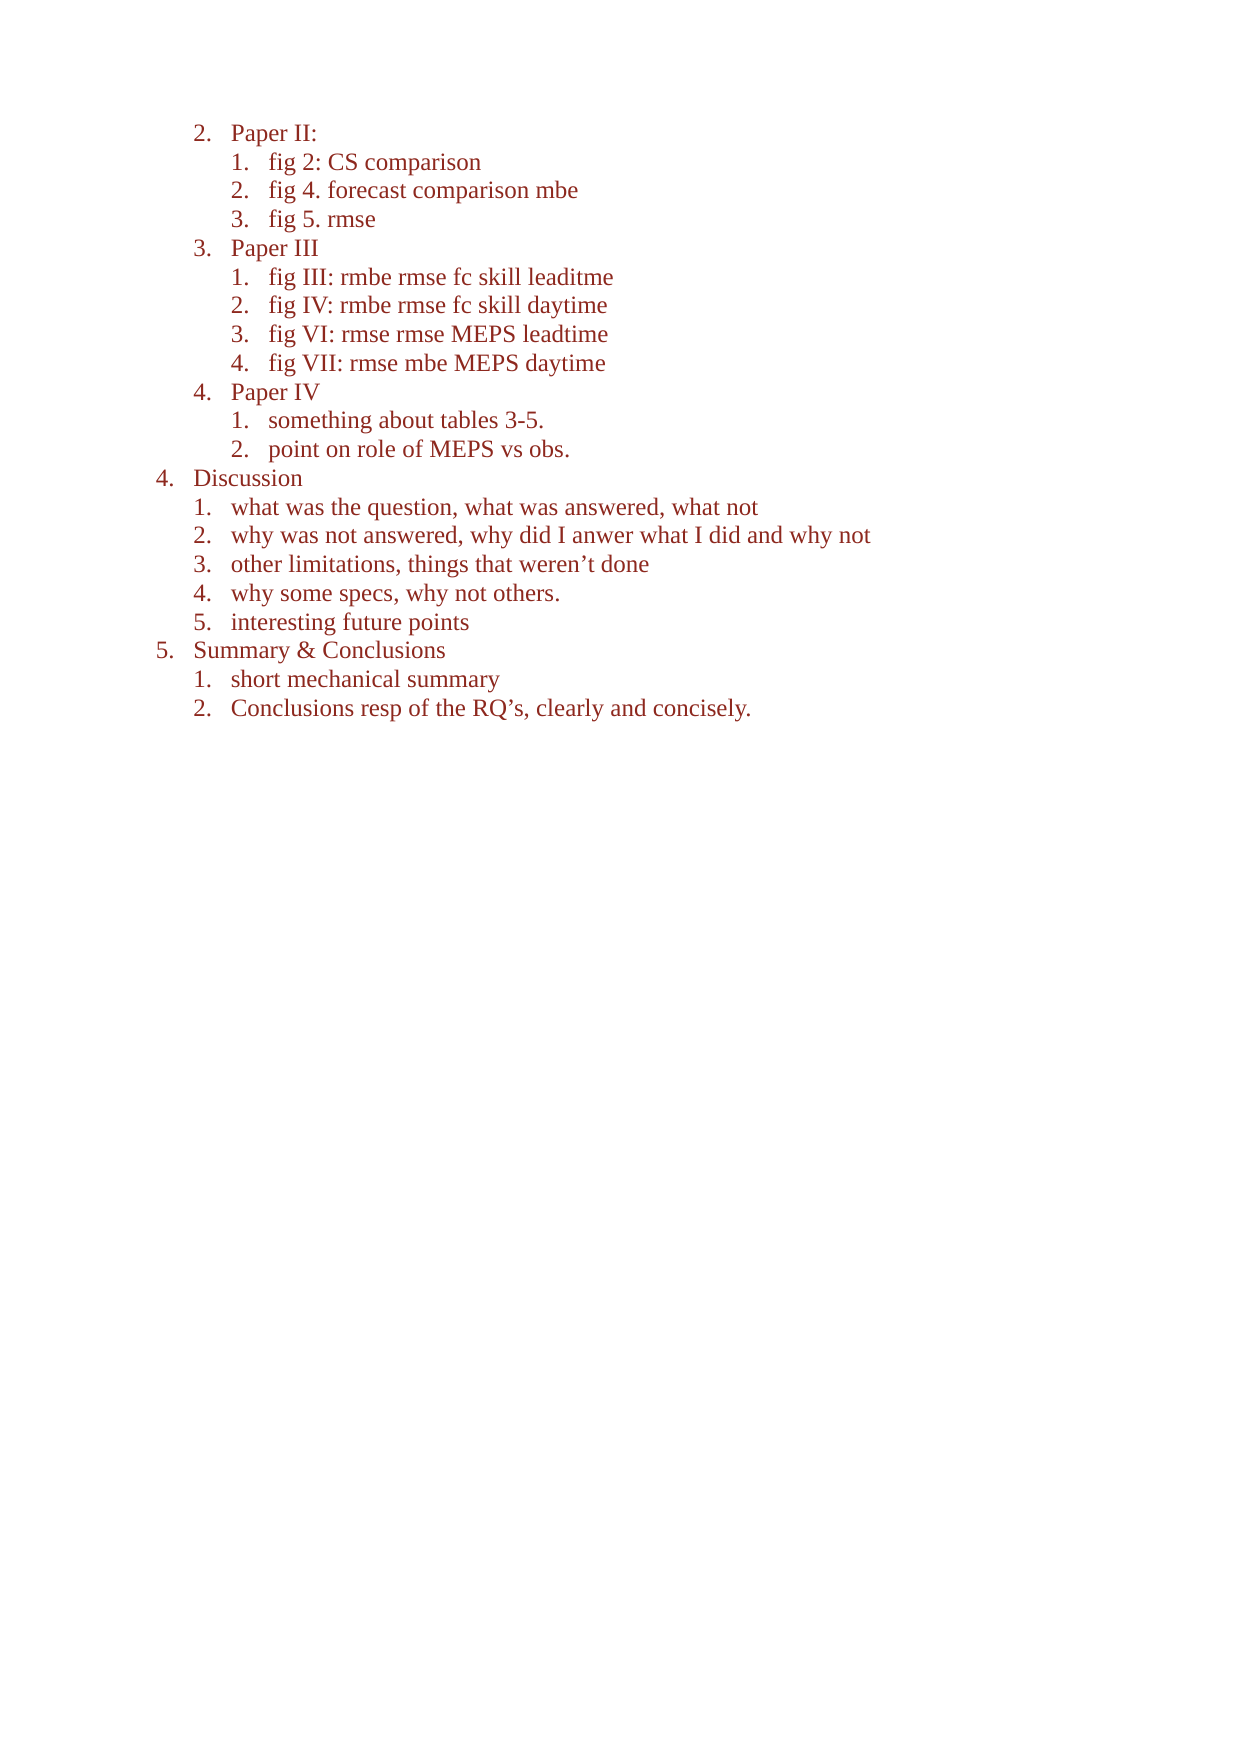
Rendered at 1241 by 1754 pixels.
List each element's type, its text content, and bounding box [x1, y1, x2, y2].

list fig III: rmbe rmse fc skill leaditme [231, 262, 1122, 291]
list fig 4. forecast comparison mbe [231, 176, 1122, 204]
list fig VII: rmse mbe MEPS daytime [231, 348, 1122, 377]
list what was the question, what was answered, what not [193, 492, 1122, 521]
list fig VI: rmse rmse MEPS leadtime [231, 319, 1122, 348]
list short mechanical summary [193, 664, 1122, 693]
list why some specs, why not others. [193, 578, 1122, 607]
list Paper III [193, 233, 1122, 262]
list why was not answered, why did I anwer what I did and why not [193, 521, 1122, 549]
list fig 2: CS comparison [231, 147, 1122, 176]
list Summary & Conclusions [156, 636, 1122, 664]
list Discussion [156, 463, 1122, 492]
list Paper II: [193, 118, 1122, 147]
list other limitations, things that weren’t done [193, 549, 1122, 578]
list Paper IV [193, 377, 1122, 406]
list interesting future points [193, 607, 1122, 636]
list point on role of MEPS vs obs. [231, 434, 1122, 463]
list fig 5. rmse [231, 204, 1122, 233]
list Conclusions resp of the RQ’s, clearly and concisely. [193, 693, 1122, 722]
list something about tables 3-5. [231, 406, 1122, 434]
list fig IV: rmbe rmse fc skill daytime [231, 291, 1122, 319]
